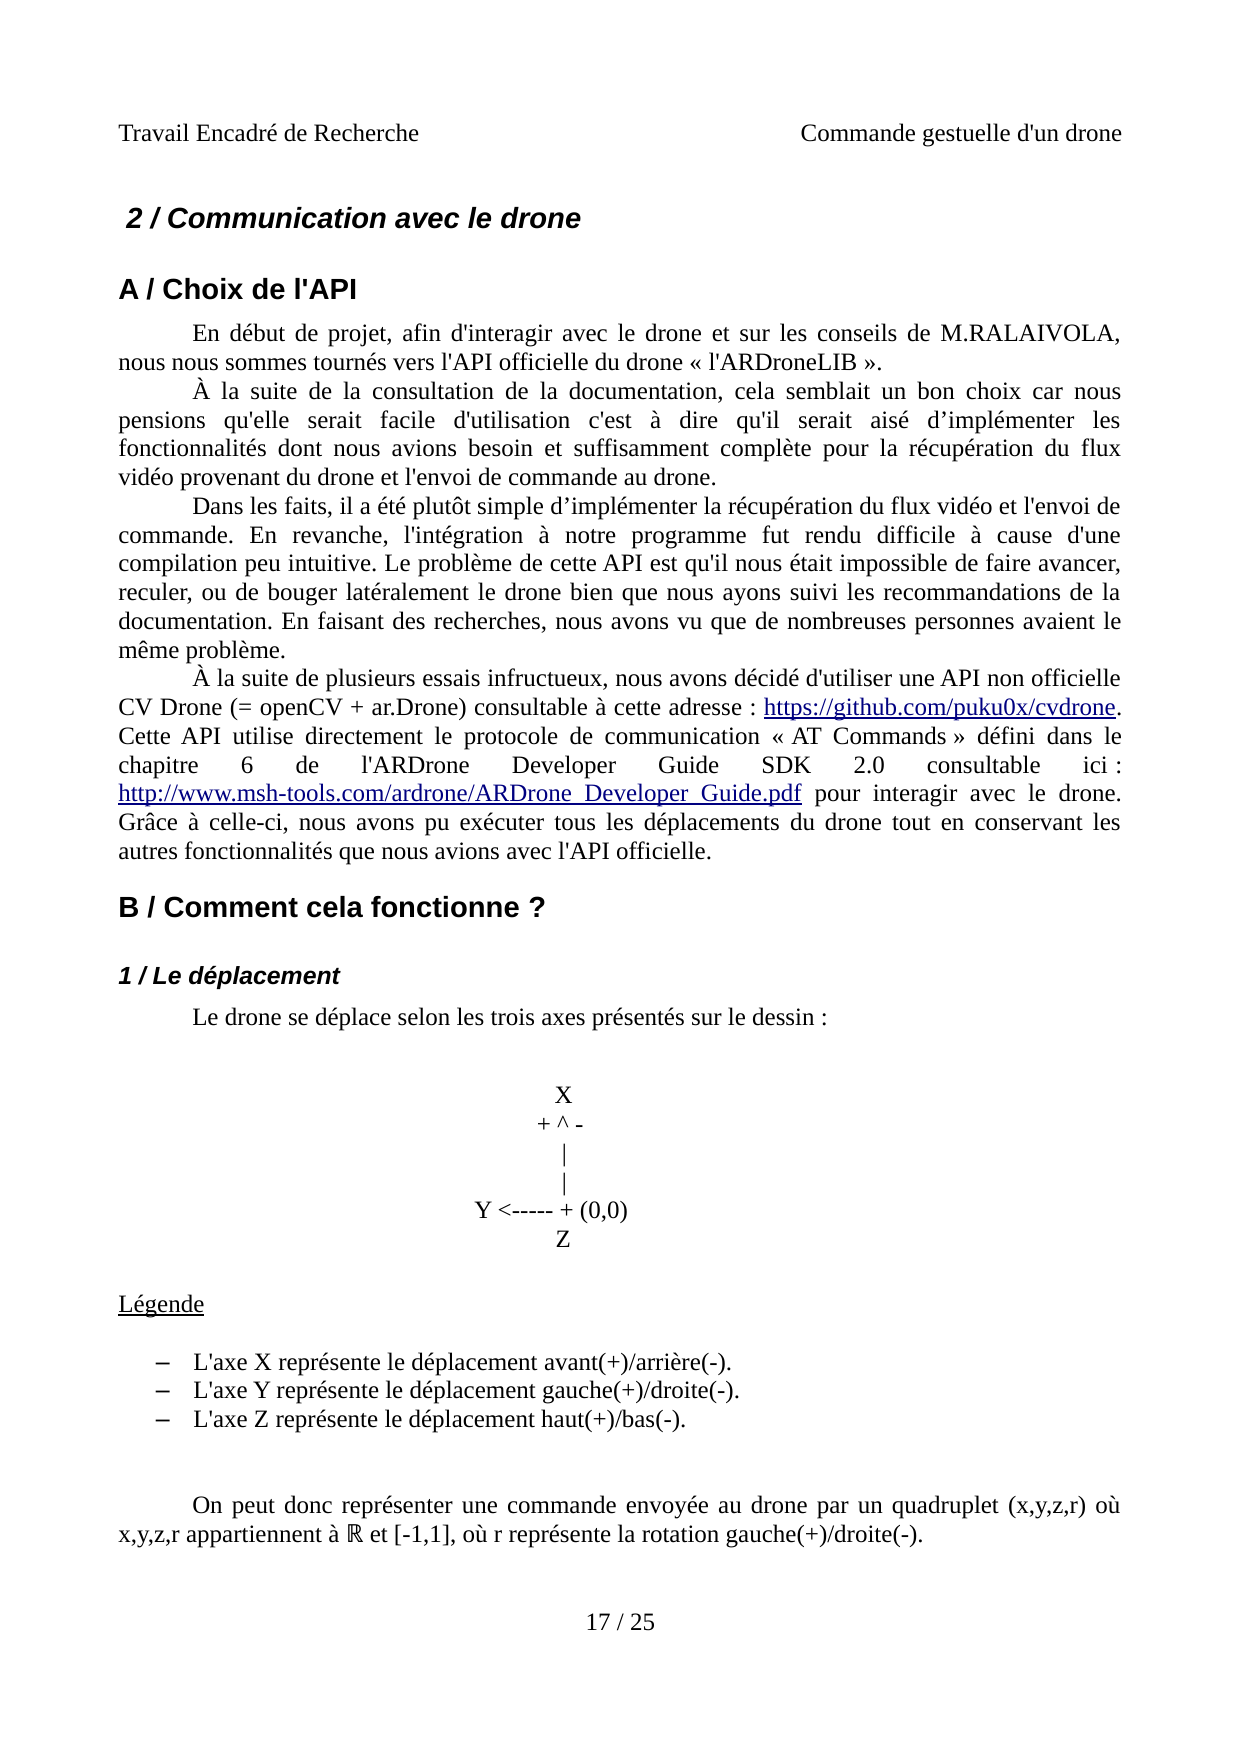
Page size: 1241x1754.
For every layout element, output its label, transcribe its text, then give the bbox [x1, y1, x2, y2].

text À la suite de plusieurs essais infructueux, nous avons décidé d'utiliser une API non officielle CV Drone (= openCV + ar.Drone) consultable à cette adresse : https://github.com/puku0x/cvdrone. Cette API utilise directement le protocole de communication « AT Commands » défini dans le chapitre 6 de l'ARDrone Developer Guide SDK 2.0 consultable ici : http://www.msh-tools.com/ardrone/ARDrone_Developer_Guide.pdf pour interagir avec le drone. Grâce à celle-ci, nous avons pu exécuter tous les déplacements du drone tout en conservant les autres fonctionnalités que nous avions avec l'API officielle. [118, 663, 1122, 865]
list L'axe X représente le déplacement avant(+)/arrière(-). [156, 1347, 1122, 1376]
text À la suite de la consultation de la documentation, cela semblait un bon choix car nous pensions qu'elle serait facile d'utilisation c'est à dire qu'il serait aisé d’implémenter les fonctionnalités dont nous avions besoin et suffisamment complète pour la récupération du flux vidéo provenant du drone et l'envoi de commande au drone. [118, 376, 1122, 491]
list L'axe Y représente le déplacement gauche(+)/droite(-). [156, 1376, 1122, 1404]
text Légende [118, 1289, 1122, 1318]
text En début de projet, afin d'interagir avec le drone et sur les conseils de M.RALAIVOLA, nous nous sommes tournés vers l'API officielle du drone « l'ARDroneLIB ». [118, 318, 1122, 376]
subtitle B / Comment cela fonctionne ? [118, 890, 1122, 923]
text Le drone se déplace selon les trois axes présentés sur le dessin : [118, 1002, 1122, 1031]
text On peut donc représenter une commande envoyée au drone par un quadruplet (x,y,z,r) où x,y,z,r appartiennent à ℝ et [-1,1], où r représente la rotation gauche(+)/droite(-). [118, 1491, 1122, 1548]
subtitle A / Choix de l'API [118, 272, 1122, 306]
text Dans les faits, il a été plutôt simple d’implémenter la récupération du flux vidéo et l'envoi de commande. En revanche, l'intégration à notre programme fut rendu difficile à cause d'une compilation peu intuitive. Le problème de cette API est qu'il nous était impossible de faire avancer, reculer, ou de bouger latéralement le drone bien que nous ayons suivi les recommandations de la documentation. En faisant des recherches, nous avons vu que de nombreuses personnes avaient le même problème. [118, 491, 1122, 663]
subtitle 2 / Communication avec le drone [118, 201, 1122, 235]
subtitle 1 / Le déplacement [118, 961, 1122, 989]
list L'axe Z représente le déplacement haut(+)/bas(-). [156, 1404, 1122, 1433]
